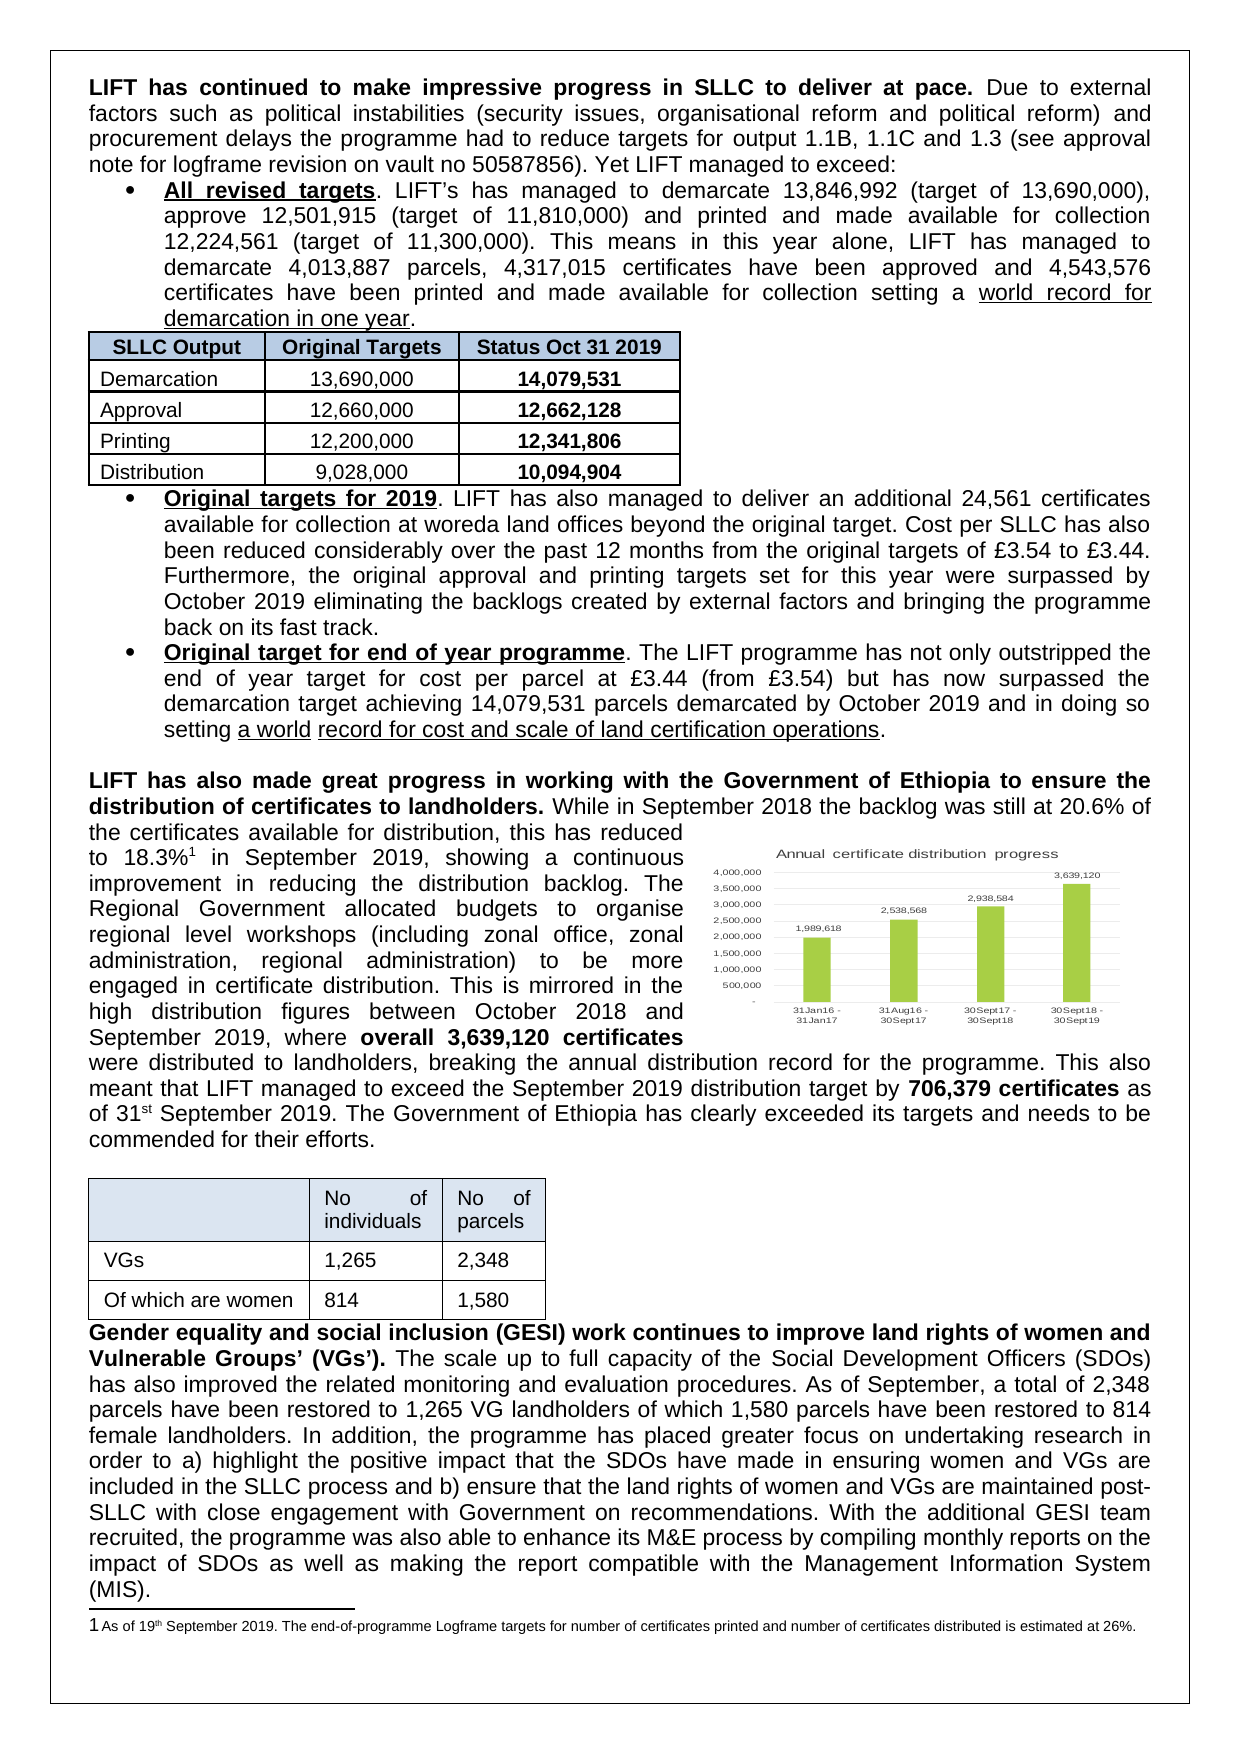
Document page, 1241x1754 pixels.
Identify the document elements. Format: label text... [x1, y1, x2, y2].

table_cell 12,200,000 [266, 424, 458, 453]
table_header No of individuals [310, 1179, 442, 1241]
table_header SLLC Output [90, 333, 264, 359]
table_cell Distribution [90, 455, 264, 484]
table_cell 14,079,531 [460, 361, 679, 390]
text Gender equality and social inclusion (GESI) work continues to improve land rights of women and Vulnerable Groups’ (VGs’). The scale up to full capacity of the Social Development Officers (SDOs) has also improved the related monitoring and evaluation procedures. As of September, a total of 2,348 parcels have been restored to 1,265 VG landholders of which 1,580 parcels have been restored to 814 female landholders. In addition, the programme has placed greater focus on undertaking research in order to a) highlight the positive impact that the SDOs have made in ensuring women and VGs are included in the SLLC process and b) ensure that the land rights of women and VGs are maintained post-SLLC with close engagement with Government on recommendations. With the additional GESI team recruited, the programme was also able to enhance its M&E process by compiling monthly reports on the impact of SDOs as well as making the report compatible with the Management Information System (MIS). [89, 1320, 1152, 1602]
table_cell 9,028,000 [266, 455, 458, 484]
table_cell Printing [90, 424, 264, 453]
table_cell 814 [310, 1281, 442, 1319]
table_cell Approval [90, 393, 264, 422]
table_header Original Targets [266, 333, 458, 359]
table_cell 10,094,904 [460, 455, 679, 484]
table_cell 12,341,806 [460, 424, 679, 453]
table_cell 1,580 [443, 1281, 545, 1319]
table_header [89, 1179, 309, 1241]
table_header No of parcels [443, 1179, 545, 1241]
table_cell 13,690,000 [266, 361, 458, 390]
list All revised targets. LIFT’s has managed to demarcate 13,846,992 (target of 13,690,000), approve 12,501,915 (target of 11,810,000) and printed and made available for collection 12,224,561 (target of 11,300,000). This means in this year alone, LIFT has managed to demarcate 4,013,887 parcels, 4,317,015 certificates have been approved and 4,543,576 certificates have been printed and made available for collection setting a world record for demarcation in one year. [126, 177, 1152, 331]
table_cell 12,662,128 [460, 393, 679, 422]
text As of 19th September 2019. The end-of-programme Logframe targets for number of certificates printed and number of certificates distributed is estimated at 26%. [89, 1615, 1152, 1636]
table_cell 2,348 [443, 1242, 545, 1280]
list Original targets for 2019. LIFT has also managed to deliver an additional 24,561 certificates available for collection at woreda land offices beyond the original target. Cost per SLLC has also been reduced considerably over the past 12 months from the original targets of £3.54 to £3.44. Furthermore, the original approval and printing targets set for this year were surpassed by October 2019 eliminating the backlogs created by external factors and bringing the programme back on its fast track. [126, 486, 1152, 640]
text LIFT has continued to make impressive progress in SLLC to deliver at pace. Due to external factors such as political instabilities (security issues, organisational reform and political reform) and procurement delays the programme had to reduce targets for output 1.1B, 1.1C and 1.3 (see approval note for logframe revision on vault no 50587856). Yet LIFT managed to exceed: [89, 75, 1152, 177]
text LIFT has also made great progress in working with the Government of Ethiopia to ensure the distribution of certificates to landholders. While in September 2018 the backlog was still at 20.6% of the certificates available for distribution, this has reduced to 18.3% in September 2019, showing a continuous improvement in reducing the distribution backlog. The Regional Government allocated budgets to organise regional level workshops (including zonal office, zonal administration, regional administration) to be more engaged in certificate distribution. This is mirrored in the high distribution figures between October 2018 and September 2019, where overall 3,639,120 certificates were distributed to landholders, breaking the annual distribution record for the programme. This also meant that LIFT managed to exceed the September 2019 distribution target by 706,379 certificates as of 31st September 2019. The Government of Ethiopia has clearly exceeded its targets and needs to be commended for their efforts. [89, 768, 1152, 1152]
table_header Status Oct 31 2019 [460, 333, 679, 359]
table_cell Of which are women [89, 1281, 309, 1319]
list Original target for end of year programme. The LIFT programme has not only outstripped the end of year target for cost per parcel at £3.44 (from £3.54) but has now surpassed the demarcation target achieving 14,079,531 parcels demarcated by October 2019 and in doing so setting a world record for cost and scale of land certification operations. [126, 640, 1152, 742]
table_cell 12,660,000 [266, 393, 458, 422]
table_cell VGs [89, 1242, 309, 1280]
table_cell Demarcation [90, 361, 264, 390]
table_cell 1,265 [310, 1242, 442, 1280]
